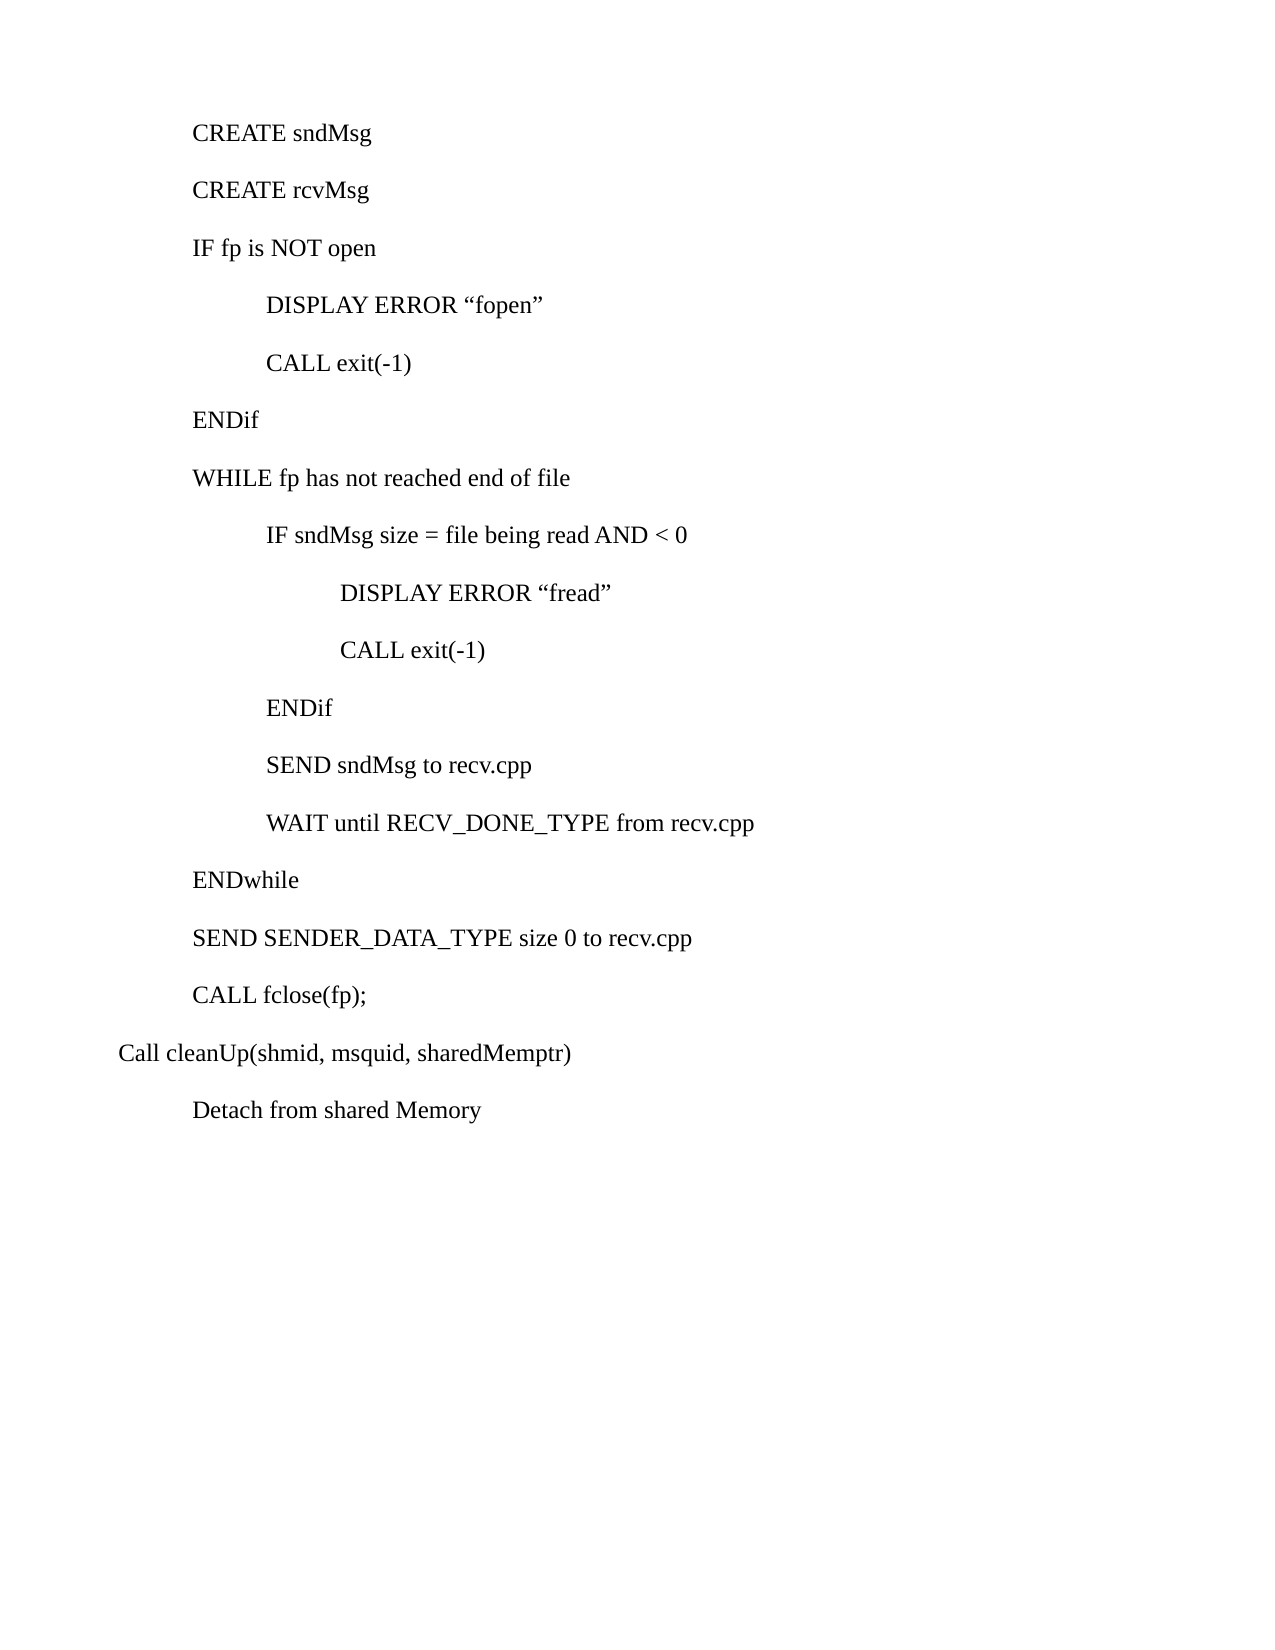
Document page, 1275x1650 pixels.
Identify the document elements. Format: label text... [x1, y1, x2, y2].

text CREATE rcvMsg [118, 176, 1157, 204]
text CALL exit(-1) [118, 348, 1157, 377]
text Call cleanUp(shmid, msquid, sharedMemptr) [118, 1038, 1157, 1067]
text CALL exit(-1) [118, 636, 1157, 664]
text Detach from shared Memory [118, 1096, 1157, 1124]
text WAIT until RECV_DONE_TYPE from recv.cpp [118, 808, 1157, 837]
text SEND sndMsg to recv.cpp [118, 751, 1157, 779]
text ENDif [118, 693, 1157, 722]
text CALL fclose(fp); [118, 981, 1157, 1009]
text IF fp is NOT open [118, 233, 1157, 262]
text WHILE fp has not reached end of file [118, 463, 1157, 492]
text DISPLAY ERROR “fopen” [118, 291, 1157, 319]
text ENDif [118, 406, 1157, 434]
text SEND SENDER_DATA_TYPE size 0 to recv.cpp [118, 923, 1157, 952]
text ENDwhile [118, 866, 1157, 894]
text CREATE sndMsg [118, 118, 1157, 147]
text DISPLAY ERROR “fread” [118, 578, 1157, 607]
text IF sndMsg size = file being read AND < 0 [118, 521, 1157, 549]
